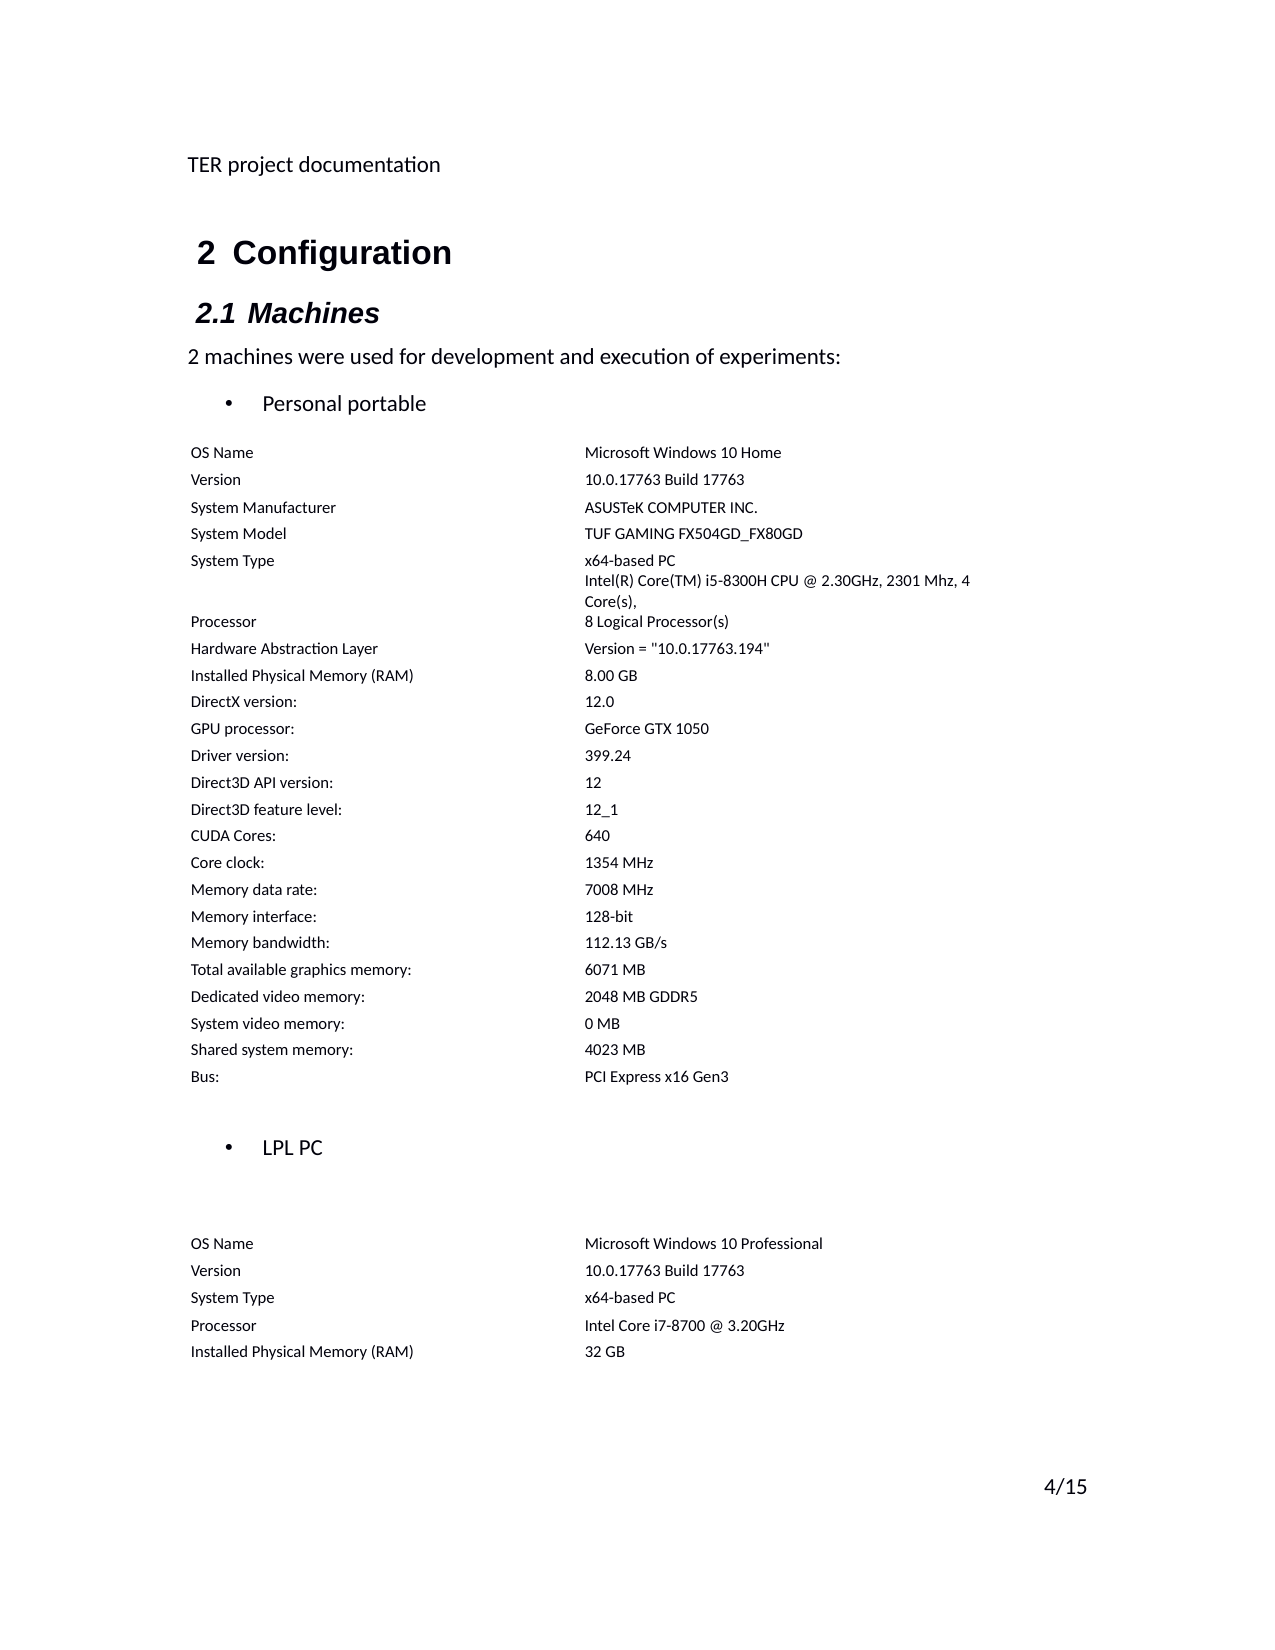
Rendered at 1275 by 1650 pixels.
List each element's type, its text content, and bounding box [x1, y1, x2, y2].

table_cell 640 [581, 819, 974, 846]
table_cell 4023 MB [581, 1033, 974, 1060]
table_cell 2048 MB GDDR5 [581, 980, 974, 1006]
table_cell Version [188, 1254, 581, 1281]
table_cell Processor [188, 571, 581, 632]
table_header OS Name [188, 436, 581, 462]
table_cell 12 [581, 766, 974, 792]
table_header Microsoft Windows 10 Home [581, 436, 974, 462]
table_cell ASUSTeK COMPUTER INC. [581, 489, 974, 517]
table_cell 1354 MHz [581, 846, 974, 873]
table_header Microsoft Windows 10 Professional [581, 1227, 974, 1254]
table_cell 12_1 [581, 792, 974, 819]
table_header OS Name [188, 1227, 581, 1254]
table_cell Total available graphics memory: [188, 953, 581, 980]
table_cell Direct3D feature level: [188, 792, 581, 819]
table_cell GPU processor: [188, 712, 581, 739]
subtitle Configuration [187, 232, 1087, 271]
table_cell Intel Core i7-8700 @ 3.20GHz [581, 1308, 974, 1335]
table_cell 399.24 [581, 739, 974, 766]
table_cell 32 GB [581, 1335, 974, 1362]
table_cell GeForce GTX 1050 [581, 712, 974, 739]
table_cell Bus: [188, 1060, 581, 1087]
table_cell Memory bandwidth: [188, 926, 581, 953]
table_cell System Model [188, 517, 581, 544]
table_cell 6071 MB [581, 953, 974, 980]
table_cell 10.0.17763 Build 17763 [581, 1254, 974, 1281]
table_cell Intel(R) Core(TM) i5-8300H CPU @ 2.30GHz, 2301 Mhz, 4 Core(s), 8 Logical Processor(s) [581, 571, 974, 632]
table_cell Installed Physical Memory (RAM) [188, 1335, 581, 1362]
table_cell System video memory: [188, 1006, 581, 1033]
table_cell 10.0.17763 Build 17763 [581, 463, 974, 489]
table_cell Installed Physical Memory (RAM) [188, 659, 581, 685]
table_cell 112.13 GB/s [581, 926, 974, 953]
table_cell Core clock: [188, 846, 581, 873]
subtitle Machines [187, 296, 1087, 330]
table_cell Driver version: [188, 739, 581, 766]
table_cell PCI Express x16 Gen3 [581, 1060, 974, 1087]
table_cell Direct3D API version: [188, 766, 581, 792]
table_cell 12.0 [581, 685, 974, 712]
table_cell Dedicated video memory: [188, 980, 581, 1006]
list LPL PC [225, 1133, 1087, 1162]
table_cell DirectX version: [188, 685, 581, 712]
table_cell 128-bit [581, 899, 974, 926]
table_cell 0 MB [581, 1006, 974, 1033]
table_cell Shared system memory: [188, 1033, 581, 1060]
table_cell x64-based PC [581, 544, 974, 571]
table_cell System Type [188, 544, 581, 571]
table_cell 8.00 GB [581, 659, 974, 685]
table_cell Version = "10.0.17763.194" [581, 632, 974, 658]
table_cell Processor [188, 1308, 581, 1335]
table_cell Hardware Abstraction Layer [188, 632, 581, 658]
table_cell Memory data rate: [188, 873, 581, 899]
table_cell Memory interface: [188, 899, 581, 926]
table_cell TUF GAMING FX504GD_FX80GD [581, 517, 974, 544]
text 2 machines were used for development and execution of experiments: [187, 342, 1087, 370]
table_cell CUDA Cores: [188, 819, 581, 846]
table_cell System Type [188, 1281, 581, 1307]
list Personal portable [225, 389, 1087, 417]
table_cell Version [188, 463, 581, 489]
table_cell 7008 MHz [581, 873, 974, 899]
table_cell System Manufacturer [188, 489, 581, 517]
table_cell x64-based PC [581, 1281, 974, 1307]
